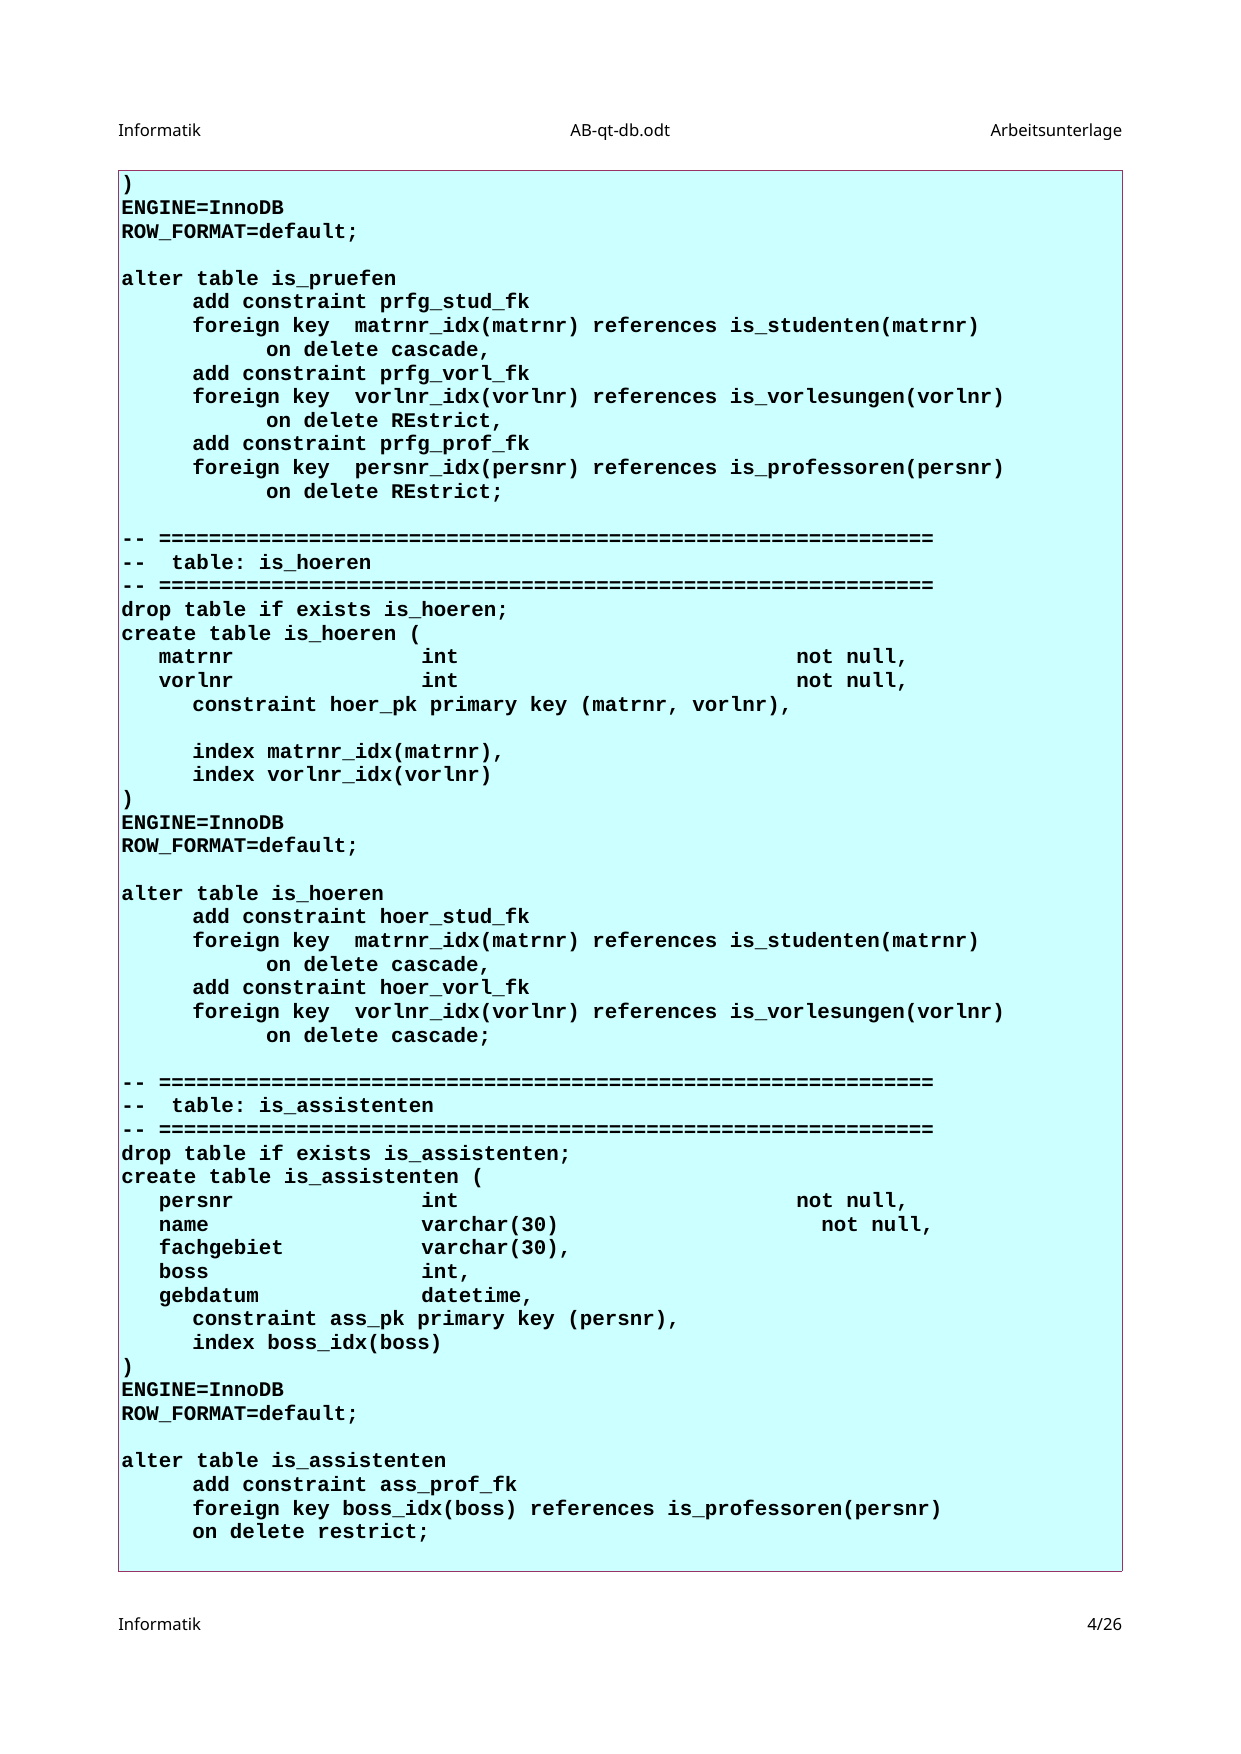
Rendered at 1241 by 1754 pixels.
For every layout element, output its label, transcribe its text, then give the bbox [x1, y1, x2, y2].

text name varchar(30) not null, [119, 1211, 1122, 1234]
text persnr int not null, [119, 1187, 1122, 1211]
text -- ============================================================== [119, 572, 1122, 596]
text foreign key vorlnr_idx(vorlnr) references is_vorlesungen(vorlnr) [119, 998, 1122, 1022]
text create table is_hoeren ( [119, 619, 1122, 643]
text alter table is_assistenten [119, 1447, 1122, 1471]
text constraint ass_pk primary key (persnr), [119, 1305, 1122, 1329]
text ROW_FORMAT=default; [119, 218, 1122, 241]
text foreign key persnr_idx(persnr) references is_professoren(persnr) [119, 454, 1122, 478]
text on delete cascade, [119, 336, 1122, 359]
text ) [119, 1353, 1122, 1376]
text -- ============================================================== [119, 1116, 1122, 1140]
text fachgebiet varchar(30), [119, 1234, 1122, 1258]
text -- ============================================================== [119, 525, 1122, 549]
text foreign key matrnr_idx(matrnr) references is_studenten(matrnr) [119, 312, 1122, 336]
text index matrnr_idx(matrnr), [119, 738, 1122, 761]
text alter table is_hoeren [119, 880, 1122, 903]
text ) [119, 785, 1122, 809]
text add constraint ass_prof_fk [119, 1471, 1122, 1494]
text on delete cascade; [119, 1022, 1122, 1045]
text add constraint prfg_prof_fk [119, 430, 1122, 454]
text ENGINE=InnoDB [119, 194, 1122, 218]
text constraint hoer_pk primary key (matrnr, vorlnr), [119, 691, 1122, 714]
text vorlnr int not null, [119, 667, 1122, 691]
text index boss_idx(boss) [119, 1329, 1122, 1353]
text -- ============================================================== [119, 1069, 1122, 1092]
text index vorlnr_idx(vorlnr) [119, 761, 1122, 785]
text alter table is_pruefen [119, 265, 1122, 288]
text create table is_assistenten ( [119, 1163, 1122, 1187]
text ROW_FORMAT=default; [119, 1400, 1122, 1423]
text on delete REstrict; [119, 478, 1122, 501]
text ENGINE=InnoDB [119, 809, 1122, 832]
text on delete REstrict, [119, 407, 1122, 430]
text add constraint prfg_stud_fk [119, 288, 1122, 312]
text gebdatum datetime, [119, 1282, 1122, 1305]
text ENGINE=InnoDB [119, 1376, 1122, 1400]
text ROW_FORMAT=default; [119, 832, 1122, 856]
text add constraint prfg_vorl_fk [119, 359, 1122, 383]
text boss int, [119, 1258, 1122, 1282]
text on delete restrict; [119, 1518, 1122, 1542]
text foreign key boss_idx(boss) references is_professoren(persnr) [119, 1494, 1122, 1518]
text drop table if exists is_hoeren; [119, 596, 1122, 619]
text -- table: is_hoeren [119, 549, 1122, 572]
text add constraint hoer_vorl_fk [119, 974, 1122, 998]
text on delete cascade, [119, 951, 1122, 974]
text foreign key matrnr_idx(matrnr) references is_studenten(matrnr) [119, 927, 1122, 951]
text foreign key vorlnr_idx(vorlnr) references is_vorlesungen(vorlnr) [119, 383, 1122, 407]
text ) [119, 171, 1122, 194]
text -- table: is_assistenten [119, 1092, 1122, 1116]
text matrnr int not null, [119, 643, 1122, 667]
text drop table if exists is_assistenten; [119, 1140, 1122, 1163]
text add constraint hoer_stud_fk [119, 903, 1122, 927]
